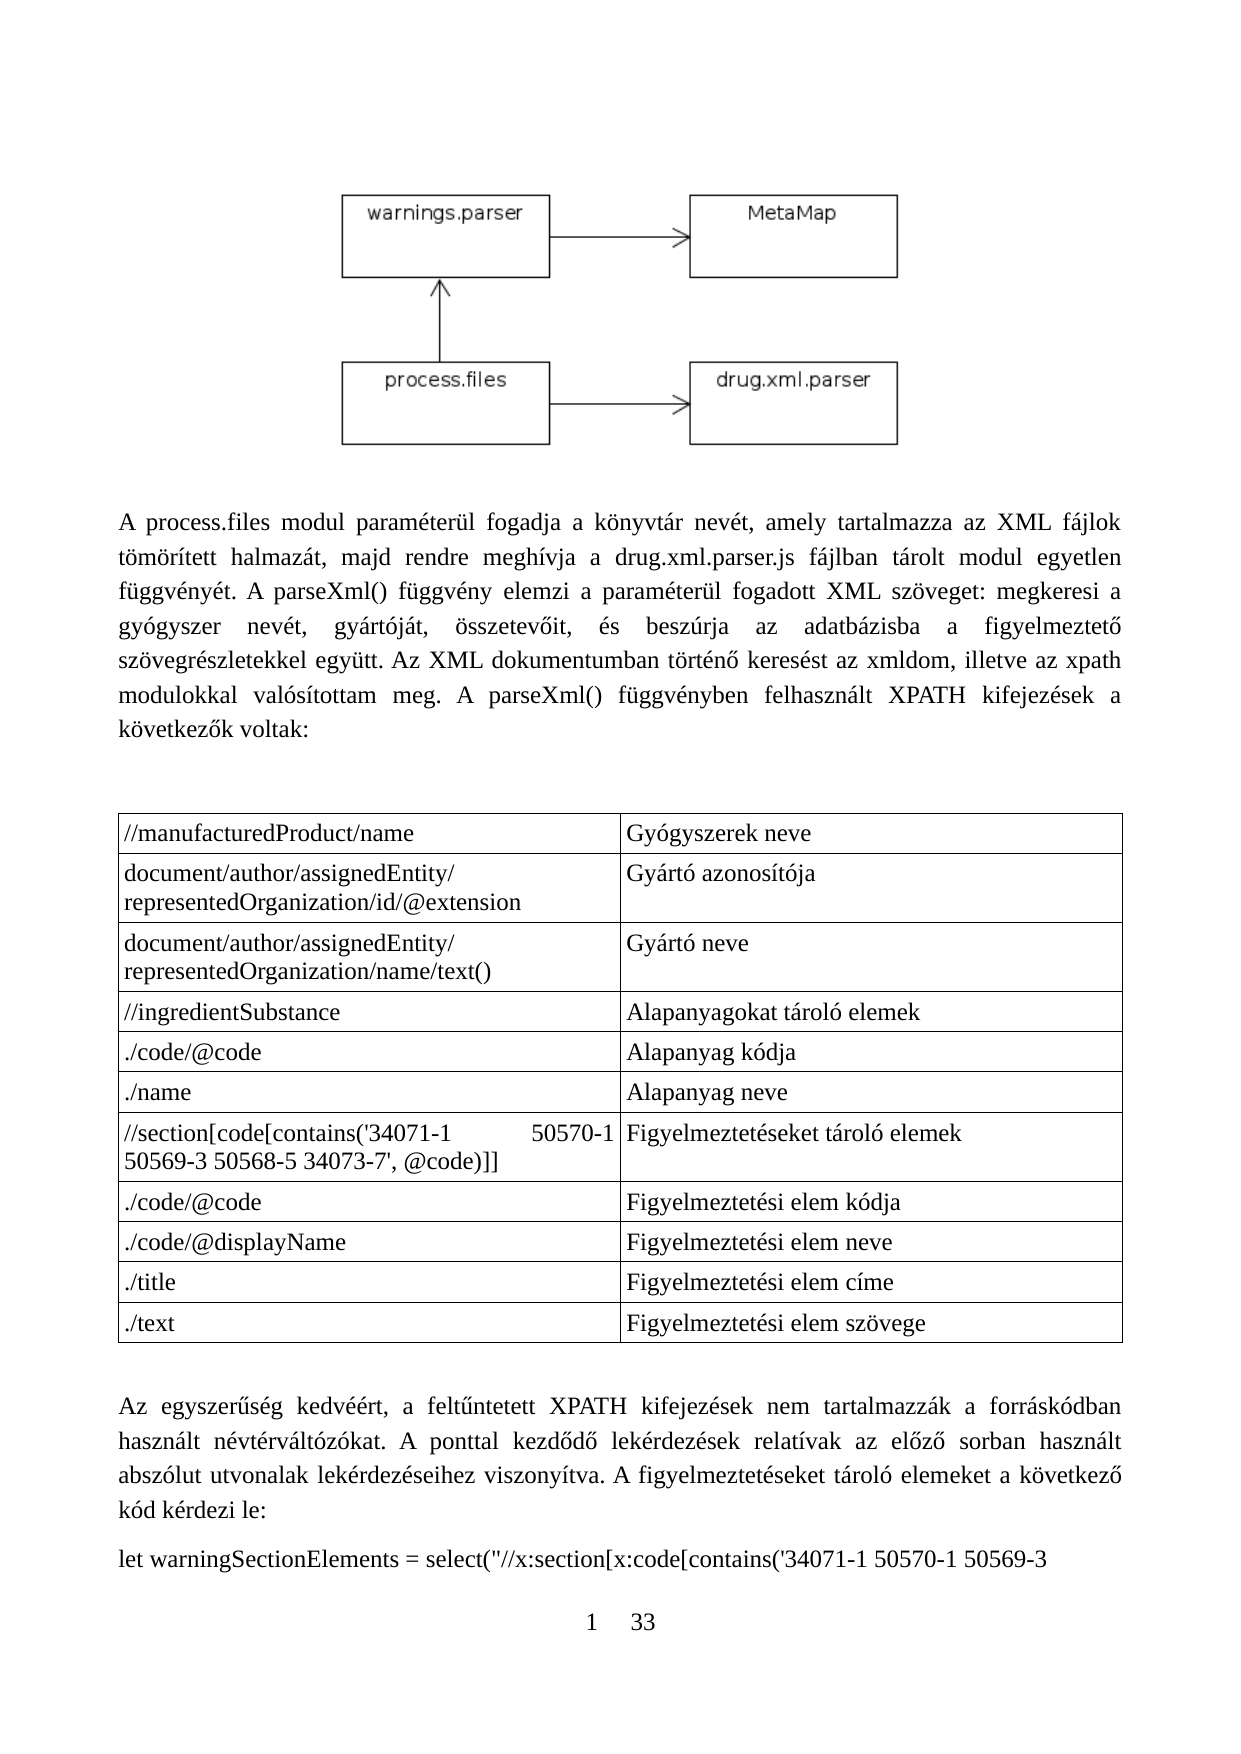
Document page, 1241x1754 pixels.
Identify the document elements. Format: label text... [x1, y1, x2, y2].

subtitle Az egyszerűség kedvéért, a feltűntetett XPATH kifejezések nem tartalmazzák a forráskódban használt névtérváltózókat. A ponttal kezdődő lekérdezések relatívak az előző sorban használt abszólut utvonalak lekérdezéseihez viszonyítva. A figyelmeztetéseket tároló elemeket a következő kód kérdezi le: [118, 1391, 1122, 1523]
table_cell Gyártó azonosítója [621, 854, 1122, 922]
table_cell //ingredientSubstance [119, 992, 620, 1031]
subtitle let warningSectionElements = select("//x:section[x:code[contains('34071-1 50570-1 50569-3 [118, 1544, 1122, 1572]
table_cell Alapanyag kódja [621, 1032, 1122, 1071]
table_cell ./name [119, 1072, 620, 1112]
table_cell //section[code[contains('34071-1 50570-1 50569-3 50568-5 34073-7', @code)]] [119, 1113, 620, 1181]
picture [314, 167, 926, 473]
table_cell Figyelmeztetési elem neve [621, 1222, 1122, 1261]
table_cell Figyelmeztetési elem szövege [621, 1303, 1122, 1342]
subtitle A process.files modul paraméterül fogadja a könyvtár nevét, amely tartalmazza az XML fájlok tömörített halmazát, majd rendre meghívja a drug.xml.parser.js fájlban tárolt modul egyetlen függvényét. A parseXml() függvény elemzi a paraméterül fogadott XML szöveget: megkeresi a gyógyszer nevét, gyártóját, összetevőit, és beszúrja az adatbázisba a figyelmeztető szövegrészletekkel együtt. Az XML dokumentumban történő keresést az xmldom, illetve az xpath modulokkal valósítottam meg. A parseXml() függvényben felhasznált XPATH kifejezések a következők voltak: [118, 507, 1122, 743]
table_cell Figyelmeztetéseket tároló elemek [621, 1113, 1122, 1181]
table_cell ./code/@code [119, 1032, 620, 1071]
table_header //manufacturedProduct/name [119, 814, 620, 853]
table_cell Gyártó neve [621, 923, 1122, 991]
table_header Gyógyszerek neve [621, 814, 1122, 853]
table_cell ./title [119, 1262, 620, 1302]
table_cell ./text [119, 1303, 620, 1342]
table_cell document/author/assignedEntity/representedOrganization/id/@extension [119, 854, 620, 922]
table_cell ./code/@code [119, 1182, 620, 1221]
table_cell Alapanyagokat tároló elemek [621, 992, 1122, 1031]
table_cell ./code/@displayName [119, 1222, 620, 1261]
table_cell Figyelmeztetési elem címe [621, 1262, 1122, 1302]
table_cell document/author/assignedEntity/representedOrganization/name/text() [119, 923, 620, 991]
table_cell Alapanyag neve [621, 1072, 1122, 1112]
table_cell Figyelmeztetési elem kódja [621, 1182, 1122, 1221]
